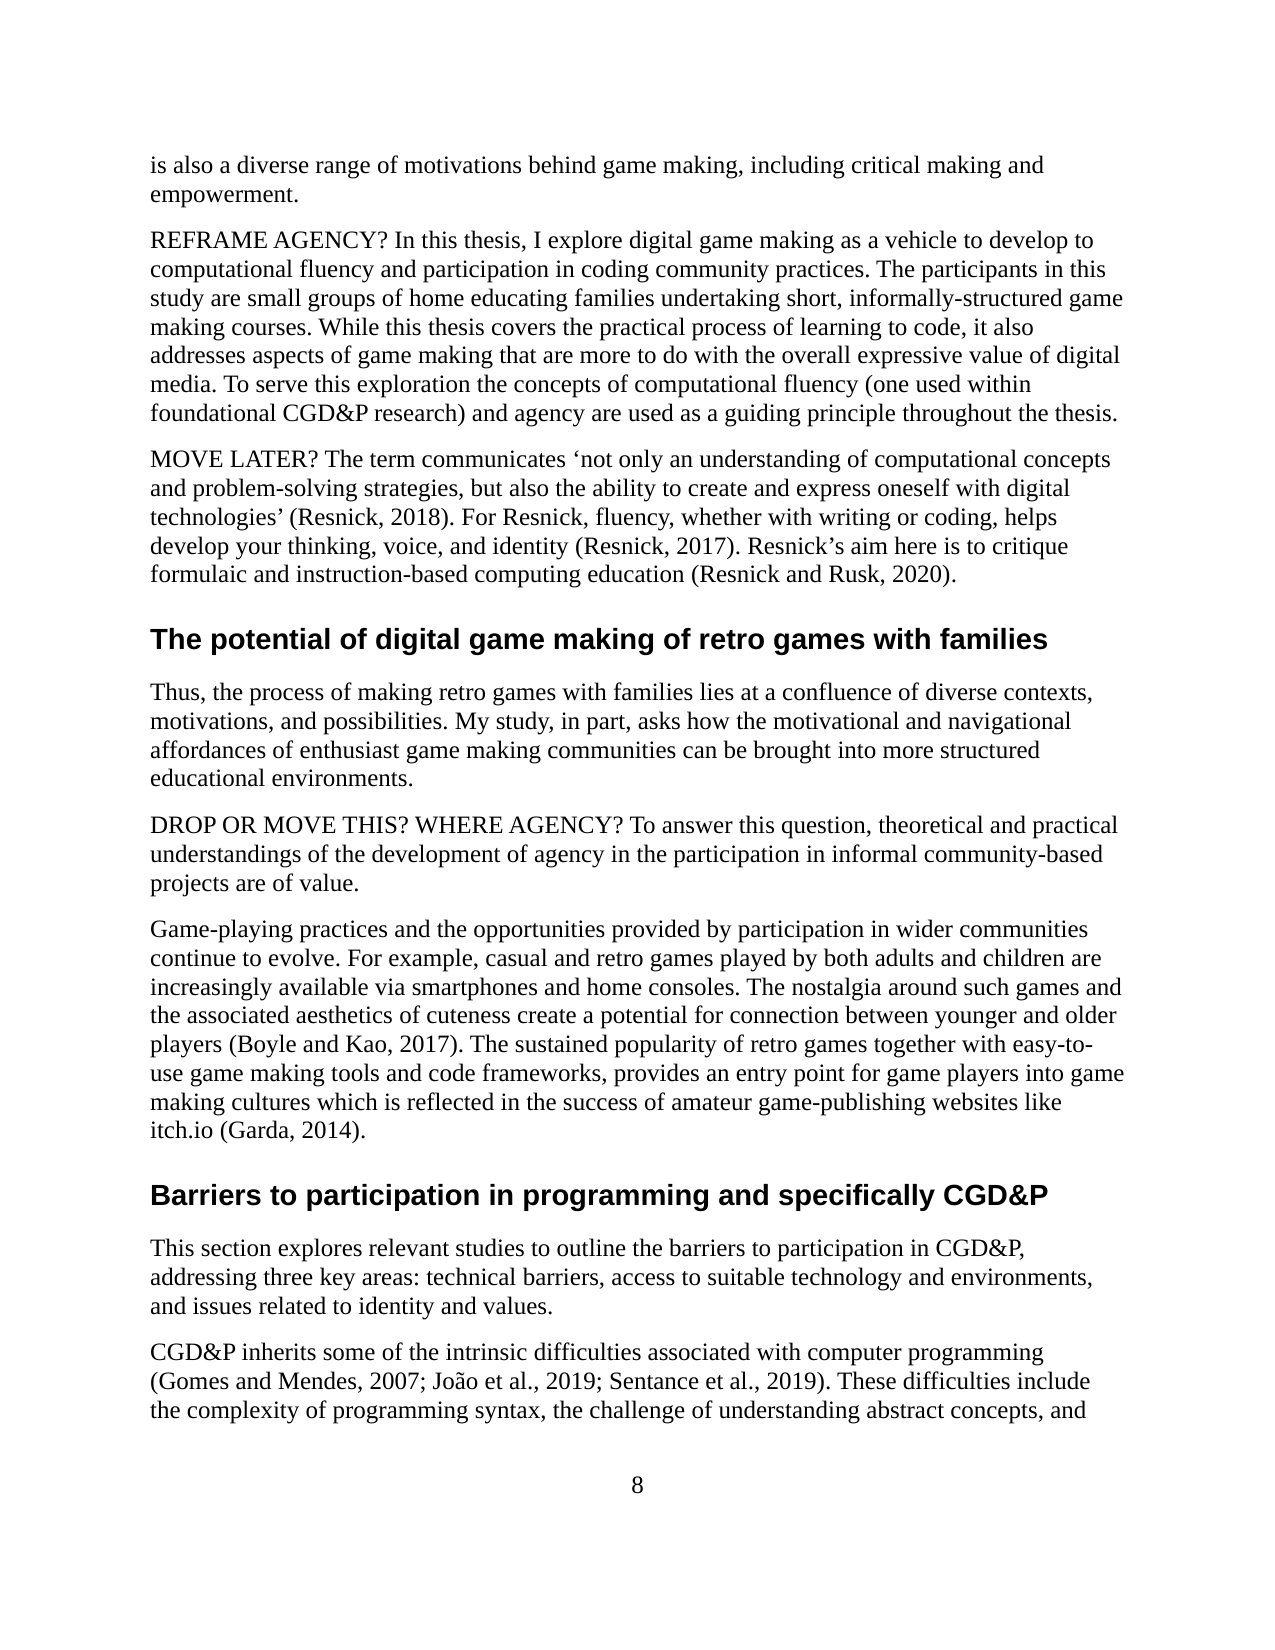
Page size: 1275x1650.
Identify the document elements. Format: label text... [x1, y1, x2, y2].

text Game-playing practices and the opportunities provided by participation in wider communities continue to evolve. For example, casual and retro games played by both adults and children are increasingly available via smartphones and home consoles. The nostalgia around such games and the associated aesthetics of cuteness create a potential for connection between younger and older players (Boyle and Kao, 2017). The sustained popularity of retro games together with easy-to-use game making tools and code frameworks, provides an entry point for game players into game making cultures which is reflected in the success of amateur game-publishing websites like itch.io (Garda, 2014). [150, 914, 1125, 1144]
text This section explores relevant studies to outline the barriers to participation in CGD&P, addressing three key areas: technical barriers, access to suitable technology and environments, and issues related to identity and values. [150, 1233, 1125, 1319]
text DROP OR MOVE THIS? WHERE AGENCY? To answer this question, theoretical and practical understandings of the development of agency in the participation in informal community-based projects are of value. [150, 810, 1125, 896]
subtitle The potential of digital game making of retro games with families [150, 622, 1125, 656]
text Thus, the process of making retro games with families lies at a confluence of diverse contexts, motivations, and possibilities. My study, in part, asks how the motivational and navigational affordances of enthusiast game making communities can be brought into more structured educational environments. [150, 677, 1125, 792]
text is also a diverse range of motivations behind game making, including critical making and empowerment. [150, 150, 1125, 207]
text MOVE LATER? The term communicates ‘not only an understanding of computational concepts and problem-solving strategies, but also the ability to create and express oneself with digital technologies’ (Resnick, 2018). For Resnick, fluency, whether with writing or coding, helps develop your thinking, voice, and identity (Resnick, 2017). Resnick’s aim here is to critique formulaic and instruction-based computing education (Resnick and Rusk, 2020). [150, 444, 1125, 588]
text CGD&P inherits some of the intrinsic difficulties associated with computer programming (Gomes and Mendes, 2007; João et al., 2019; Sentance et al., 2019). These difficulties include the complexity of programming syntax, the challenge of understanding abstract concepts, and [150, 1337, 1125, 1424]
subtitle Barriers to participation in programming and specifically CGD&P [150, 1178, 1125, 1212]
text REFRAME AGENCY? In this thesis, I explore digital game making as a vehicle to develop to computational fluency and participation in coding community practices. The participants in this study are small groups of home educating families undertaking short, informally-structured game making courses. While this thesis covers the practical process of learning to code, it also addresses aspects of game making that are more to do with the overall expressive value of digital media. To serve this exploration the concepts of computational fluency (one used within foundational CGD&P research) and agency are used as a guiding principle throughout the thesis. [150, 225, 1125, 427]
